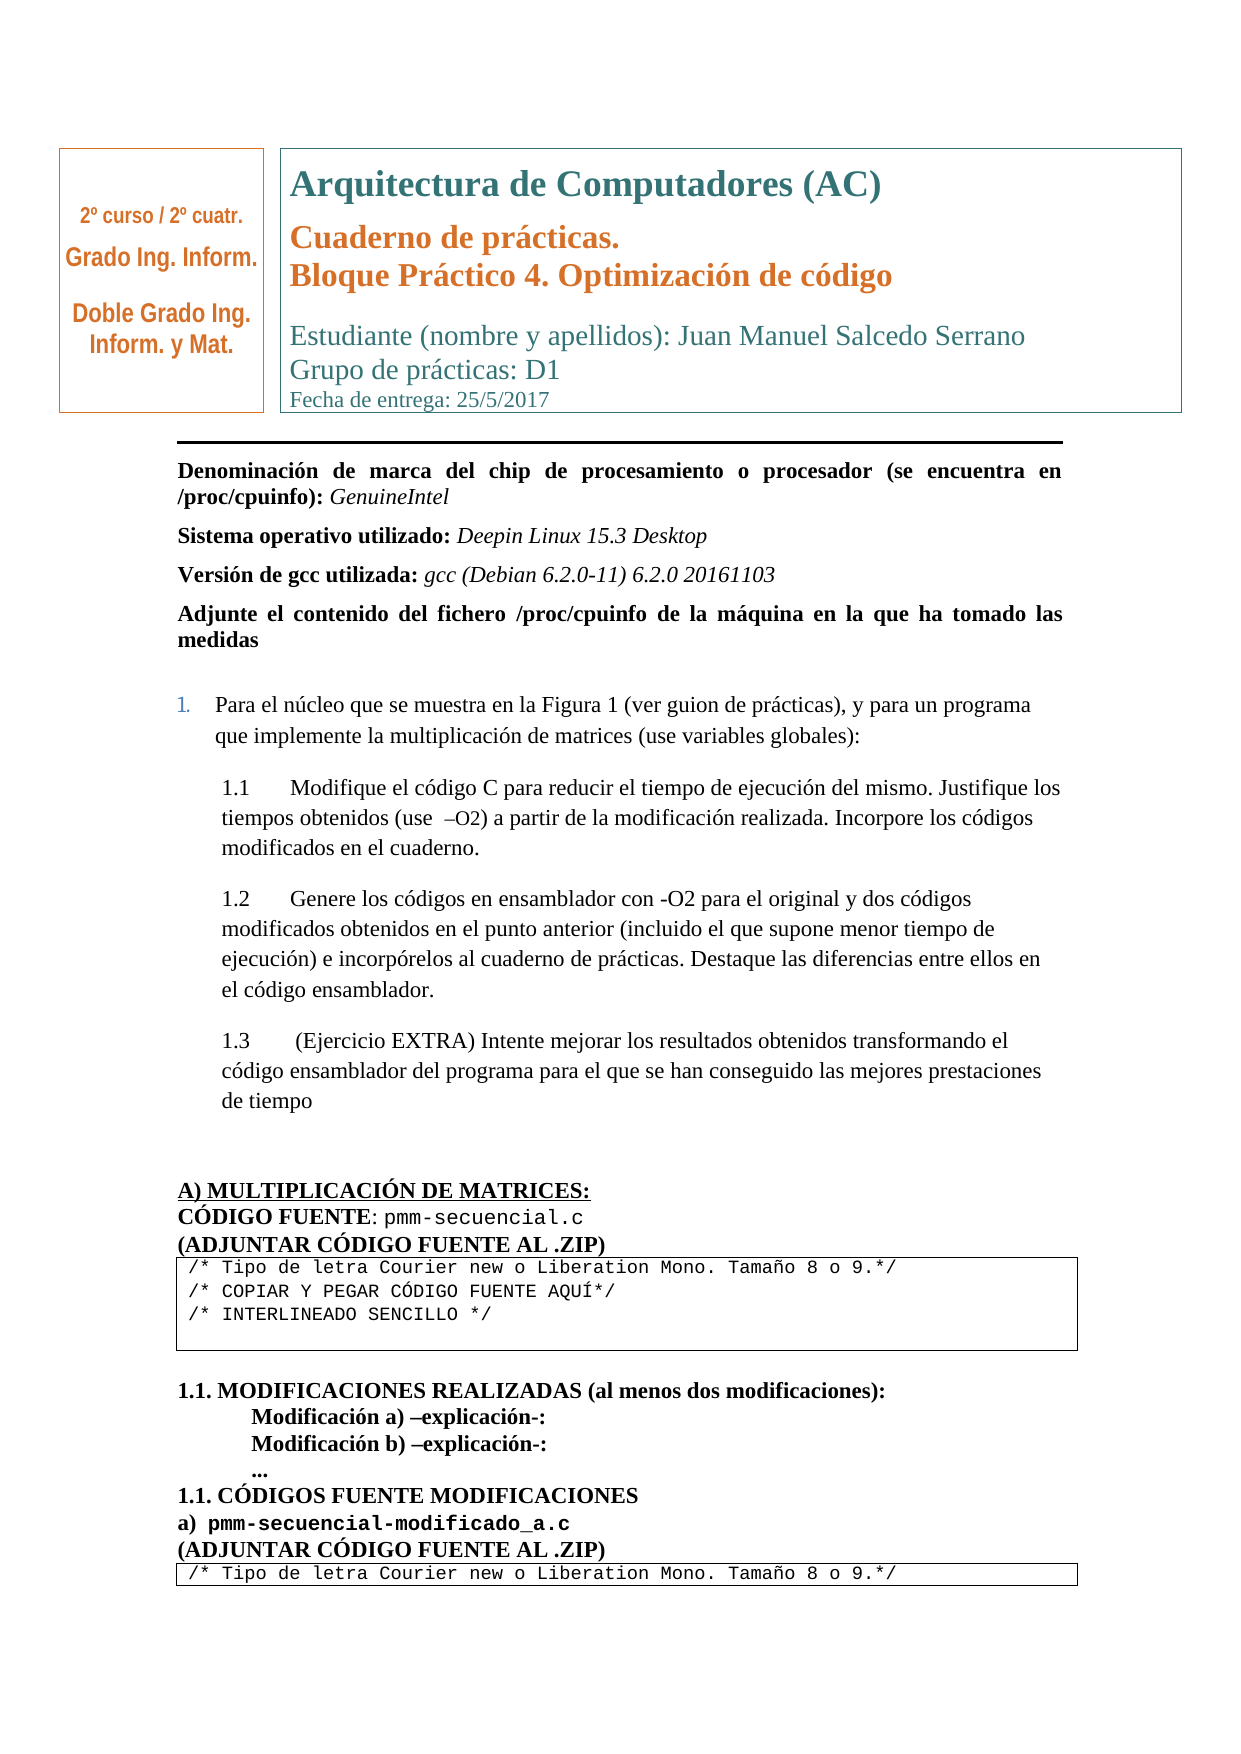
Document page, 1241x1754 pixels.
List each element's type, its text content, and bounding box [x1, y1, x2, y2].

table_header /* Tipo de letra Courier new o Liberation Mono. Tamaño 8 o 9.*/ /* COPIAR Y PEGAR CÓDIGO FUENTE AQUÍ*/ /* INTERLINEADO SENCILLO */ [177, 1258, 1077, 1349]
table_header Arquitectura de Computadores (AC) Cuaderno de prácticas. Bloque Práctico 4. Optimización de código Estudiante (nombre y apellidos): Juan Manuel Salcedo Serrano Grupo de prácticas: D1 Fecha de entrega: 25/5/2017 [281, 149, 1181, 412]
list Genere los códigos en ensamblador con -O2 para el original y dos códigos modificados obtenidos en el punto anterior (incluido el que supone menor tiempo de ejecución) e incorpórelos al cuaderno de prácticas. Destaque las diferencias entre ellos en el código ensamblador. [221, 885, 1063, 1002]
list Para el núcleo que se muestra en la Figura 1 (ver guion de prácticas), y para un programa que implemente la multiplicación de matrices (use variables globales): [177, 692, 1063, 749]
list Denominación de marca del chip de procesamiento o procesador (se encuentra en /proc/cpuinfo): GenuineIntel [177, 457, 1063, 510]
text A) MULTIPLICACIÓN DE MATRICES: [177, 1177, 1063, 1203]
table_header 2º curso / 2º cuatr. Grado Ing. Inform. Doble Grado Ing. Inform. y Mat. [60, 149, 263, 412]
table_header /* Tipo de letra Courier new o Liberation Mono. Tamaño 8 o 9.*/ [177, 1564, 1077, 1585]
text CÓDIGO FUENTE: pmm-secuencial.c [177, 1203, 1063, 1231]
list Versión de gcc utilizada: gcc (Debian 6.2.0-11) 6.2.0 20161103 [177, 561, 1063, 587]
text Modificación a) –explicación-: [177, 1403, 1063, 1430]
table_header [264, 148, 280, 412]
list 1.3 (Ejercicio EXTRA) Intente mejorar los resultados obtenidos transformando el código ensamblador del programa para el que se han conseguido las mejores prestaciones de tiempo [221, 1027, 1063, 1113]
text 1.1. MODIFICACIONES REALIZADAS (al menos dos modificaciones): [177, 1377, 1063, 1403]
text ... [177, 1456, 1063, 1482]
text 1.1. CÓDIGOS FUENTE MODIFICACIONES [177, 1482, 1063, 1509]
text (ADJUNTAR CÓDIGO FUENTE AL .ZIP) [177, 1536, 1063, 1563]
list Modifique el código C para reducir el tiempo de ejecución del mismo. Justifique los tiempos obtenidos (use –O2) a partir de la modificación realizada. Incorpore los códigos modificados en el cuaderno. [221, 773, 1063, 860]
list Sistema operativo utilizado: Deepin Linux 15.3 Desktop [177, 522, 1063, 549]
text a) pmm-secuencial-modificado_a.c [177, 1509, 1063, 1536]
text Modificación b) –explicación-: [177, 1430, 1063, 1456]
list Adjunte el contenido del fichero /proc/cpuinfo de la máquina en la que ha tomado las medidas [177, 600, 1063, 653]
text (ADJUNTAR CÓDIGO FUENTE AL .ZIP) [177, 1231, 1063, 1257]
